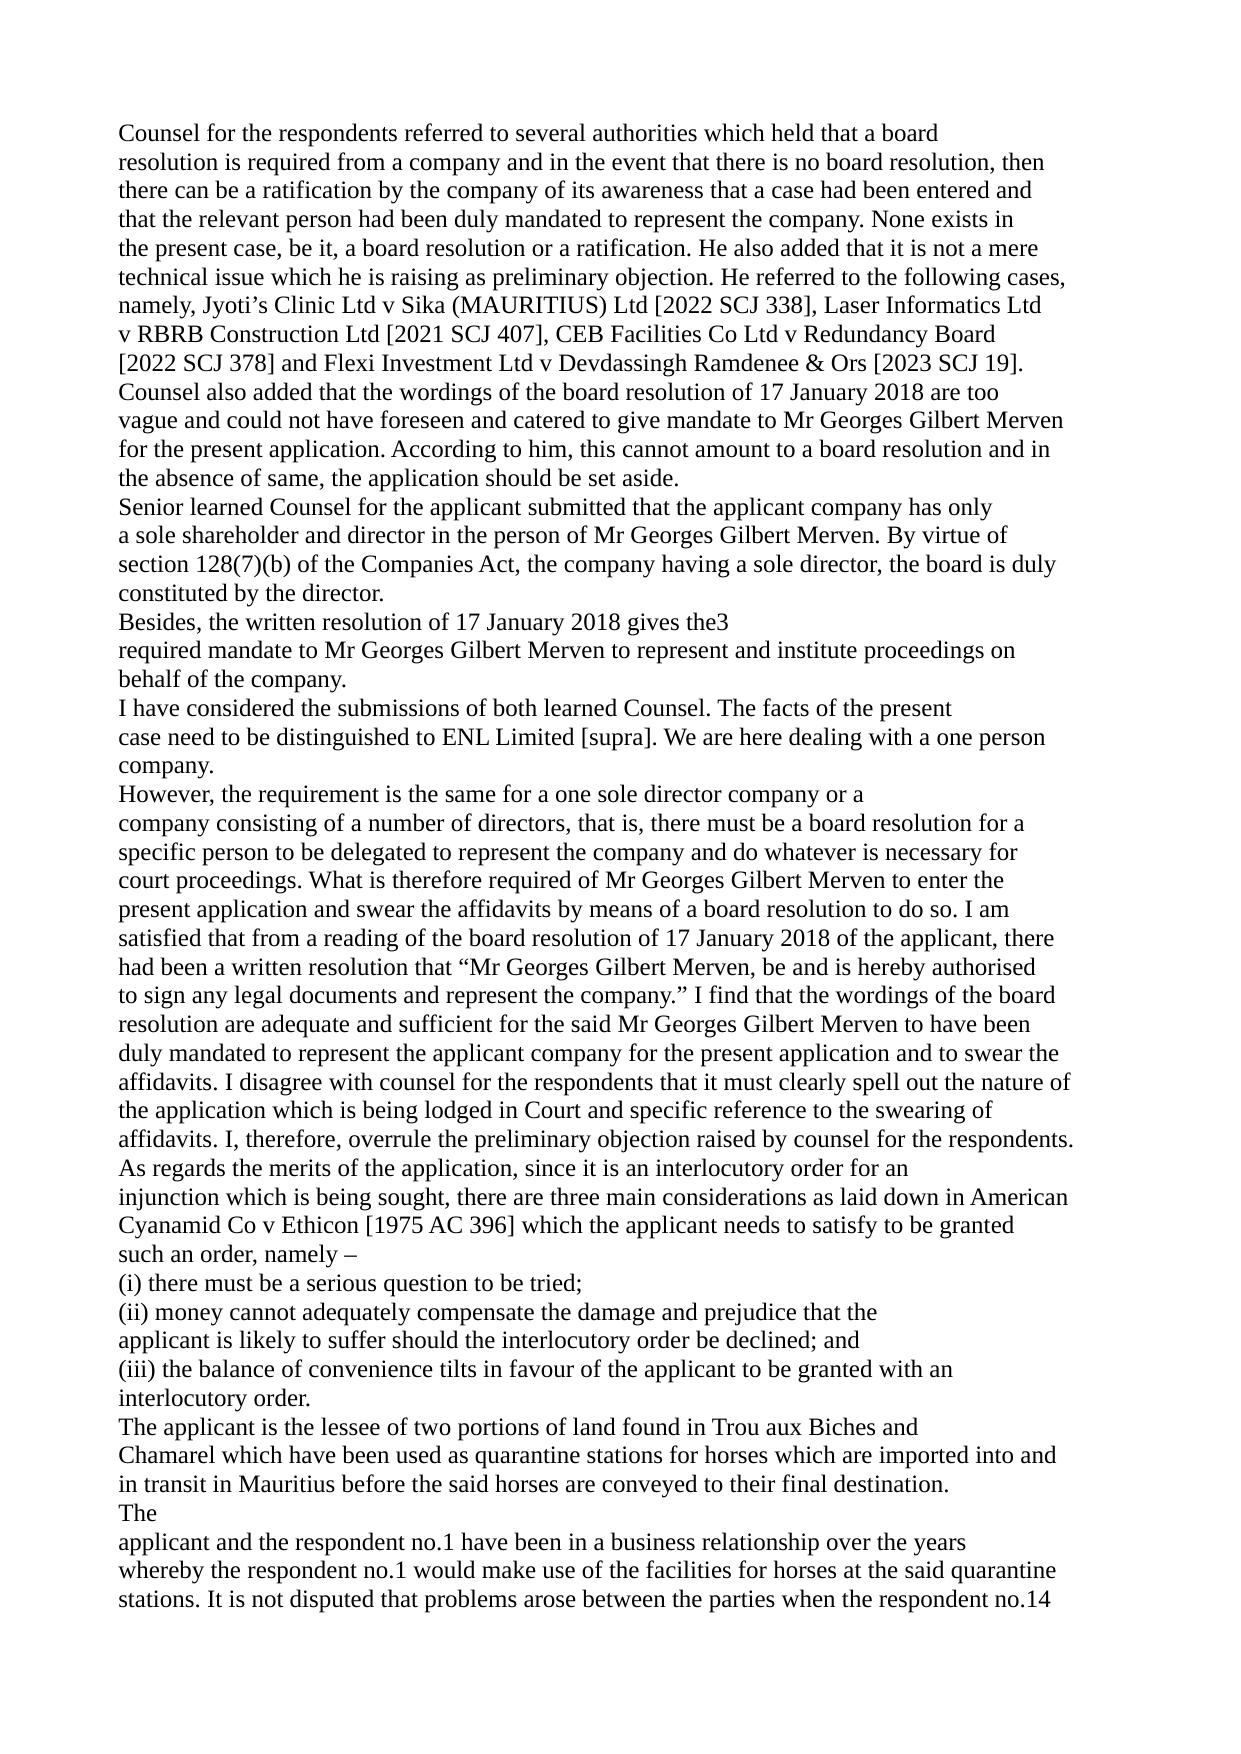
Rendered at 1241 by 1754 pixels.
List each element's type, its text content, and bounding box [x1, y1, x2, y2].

text satisfied that from a reading of the board resolution of 17 January 2018 of the applicant, there [118, 923, 1122, 952]
text (i) there must be a serious question to be tried; [118, 1268, 1122, 1297]
text for the present application. According to him, this cannot amount to a board resolution and in [118, 434, 1122, 463]
text The [118, 1498, 1122, 1527]
text affidavits. I, therefore, overrule the preliminary objection raised by counsel for the respondents. [118, 1124, 1122, 1153]
text However, the requirement is the same for a one sole director company or a [118, 779, 1122, 808]
text the application which is being lodged in Court and specific reference to the swearing of [118, 1096, 1122, 1124]
text the absence of same, the application should be set aside. [118, 463, 1122, 492]
text court proceedings. What is therefore required of Mr Georges Gilbert Merven to enter the [118, 866, 1122, 894]
text resolution is required from a company and in the event that there is no board resolution, then [118, 147, 1122, 176]
text case need to be distinguished to ENL Limited [supra]. We are here dealing with a one person [118, 722, 1122, 751]
text whereby the respondent no.1 would make use of the facilities for horses at the said quarantine [118, 1556, 1122, 1584]
text injunction which is being sought, there are three main considerations as laid down in American [118, 1182, 1122, 1211]
text applicant and the respondent no.1 have been in a business relationship over the years [118, 1527, 1122, 1556]
text resolution are adequate and sufficient for the said Mr Georges Gilbert Merven to have been [118, 1009, 1122, 1038]
text Senior learned Counsel for the applicant submitted that the applicant company has only [118, 492, 1122, 521]
text Cyanamid Co v Ethicon [1975 AC 396] which the applicant needs to satisfy to be granted [118, 1211, 1122, 1239]
text namely, Jyoti’s Clinic Ltd v Sika (MAURITIUS) Ltd [2022 SCJ 338], Laser Informatics Ltd [118, 291, 1122, 319]
text section 128(7)(b) of the Companies Act, the company having a sole director, the board is duly [118, 549, 1122, 578]
text constituted by the director. [118, 578, 1122, 607]
text As regards the merits of the application, since it is an interlocutory order for an [118, 1153, 1122, 1182]
text there can be a ratification by the company of its awareness that a case had been entered and [118, 176, 1122, 204]
text present application and swear the affidavits by means of a board resolution to do so. I am [118, 894, 1122, 923]
text had been a written resolution that “Mr Georges Gilbert Merven, be and is hereby authorised [118, 952, 1122, 981]
text I have considered the submissions of both learned Counsel. The facts of the present [118, 693, 1122, 722]
text applicant is likely to suffer should the interlocutory order be declined; and [118, 1326, 1122, 1354]
text specific person to be delegated to represent the company and do whatever is necessary for [118, 837, 1122, 866]
text affidavits. I disagree with counsel for the respondents that it must clearly spell out the nature of [118, 1067, 1122, 1096]
text company consisting of a number of directors, that is, there must be a board resolution for a [118, 808, 1122, 837]
text The applicant is the lessee of two portions of land found in Trou aux Biches and [118, 1412, 1122, 1441]
text behalf of the company. [118, 664, 1122, 693]
text that the relevant person had been duly mandated to represent the company. None exists in [118, 204, 1122, 233]
text Chamarel which have been used as quarantine stations for horses which are imported into and [118, 1441, 1122, 1469]
text in transit in Mauritius before the said horses are conveyed to their final destination. [118, 1469, 1122, 1498]
text (iii) the balance of convenience tilts in favour of the applicant to be granted with an [118, 1354, 1122, 1383]
text required mandate to Mr Georges Gilbert Merven to represent and institute proceedings on [118, 636, 1122, 664]
text to sign any legal documents and represent the company.” I find that the wordings of the board [118, 981, 1122, 1009]
text vague and could not have foreseen and catered to give mandate to Mr Georges Gilbert Merven [118, 406, 1122, 434]
text [2022 SCJ 378] and Flexi Investment Ltd v Devdassingh Ramdenee & Ors [2023 SCJ 19]. [118, 348, 1122, 377]
text (ii) money cannot adequately compensate the damage and prejudice that the [118, 1297, 1122, 1326]
text stations. It is not disputed that problems arose between the parties when the respondent no.14 [118, 1584, 1122, 1613]
text interlocutory order. [118, 1383, 1122, 1412]
text company. [118, 751, 1122, 779]
text the present case, be it, a board resolution or a ratification. He also added that it is not a mere [118, 233, 1122, 262]
text such an order, namely – [118, 1239, 1122, 1268]
text a sole shareholder and director in the person of Mr Georges Gilbert Merven. By virtue of [118, 521, 1122, 549]
text Counsel for the respondents referred to several authorities which held that a board [118, 118, 1122, 147]
text Besides, the written resolution of 17 January 2018 gives the3 [118, 607, 1122, 636]
text technical issue which he is raising as preliminary objection. He referred to the following cases, [118, 262, 1122, 291]
text duly mandated to represent the applicant company for the present application and to swear the [118, 1038, 1122, 1067]
text v RBRB Construction Ltd [2021 SCJ 407], CEB Facilities Co Ltd v Redundancy Board [118, 319, 1122, 348]
text Counsel also added that the wordings of the board resolution of 17 January 2018 are too [118, 377, 1122, 406]
